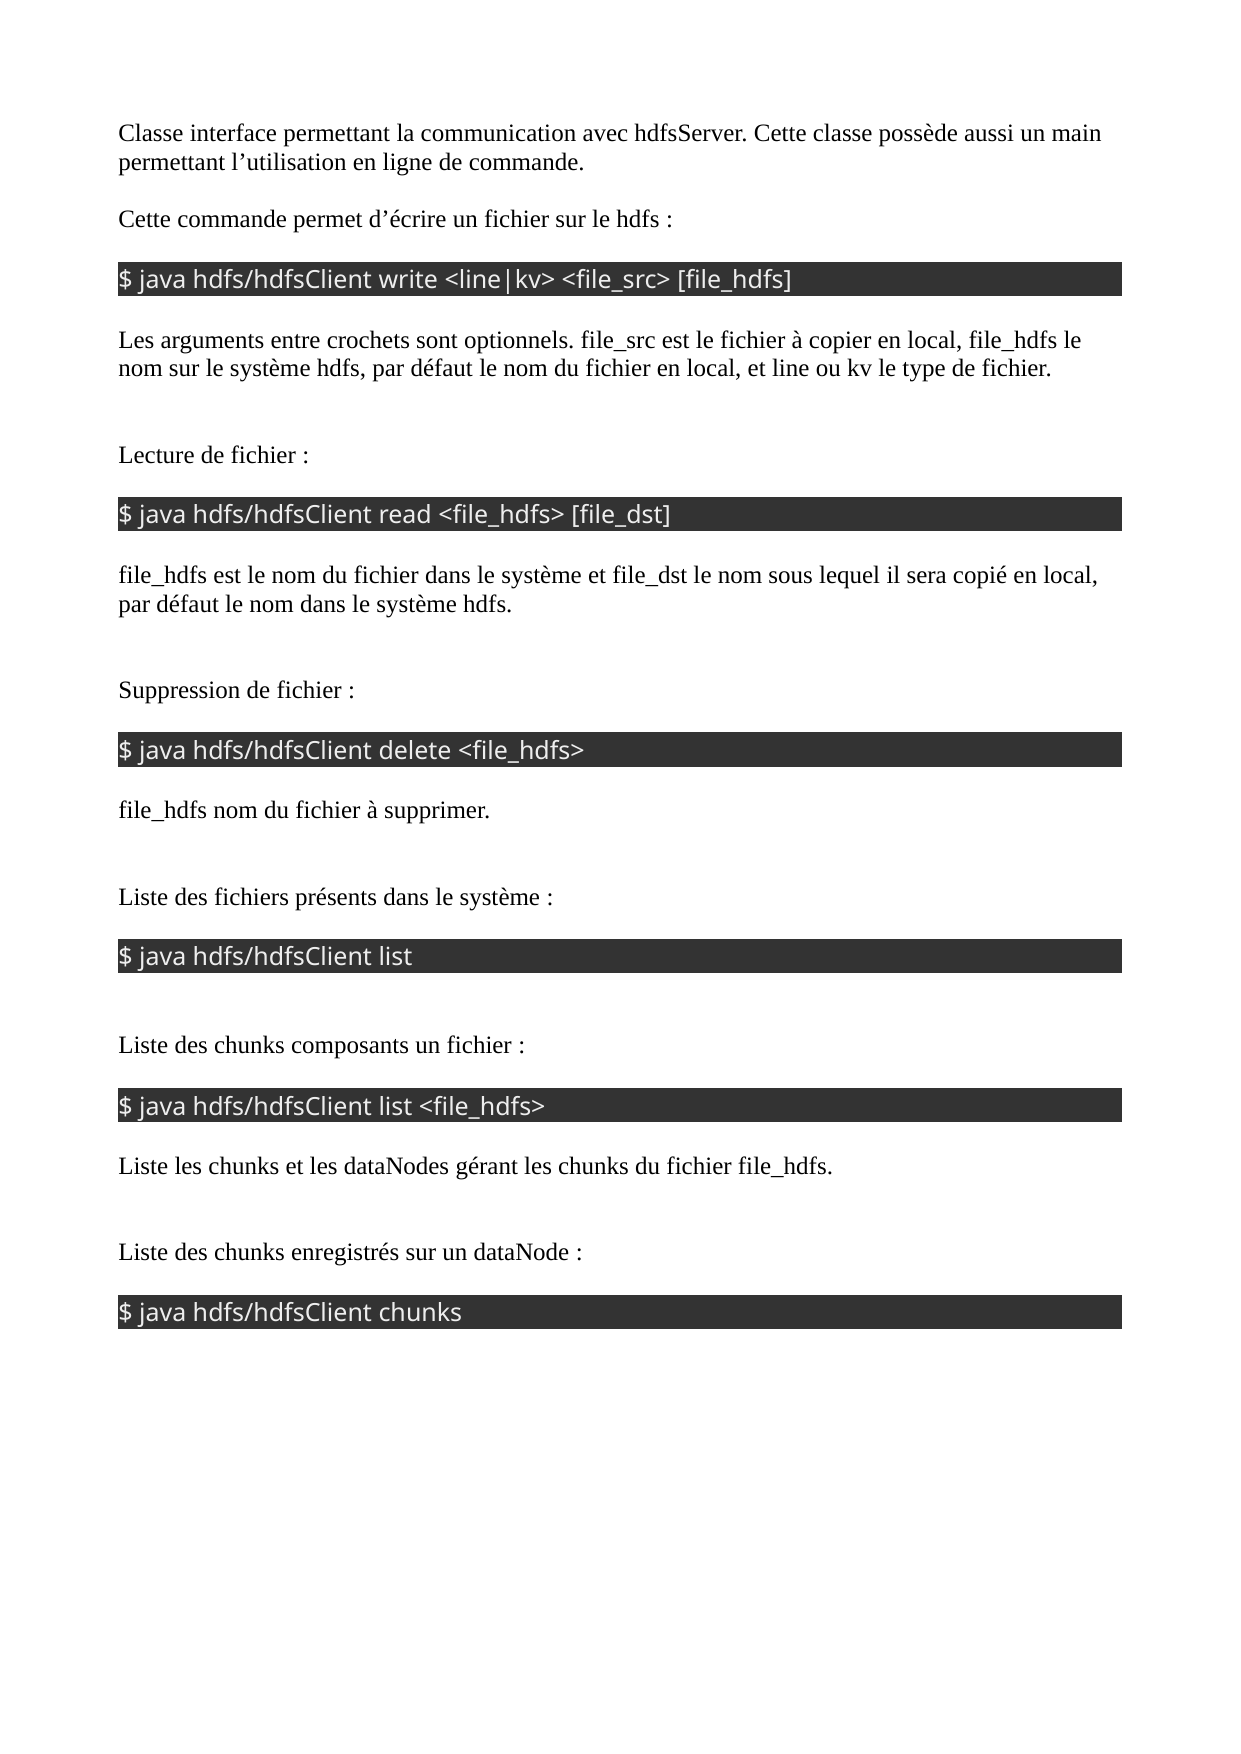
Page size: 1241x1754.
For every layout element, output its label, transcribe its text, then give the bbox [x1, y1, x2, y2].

text $ java hdfs/hdfsClient chunks [118, 1295, 1122, 1329]
text file_hdfs nom du fichier à supprimer. [118, 795, 1122, 824]
text $ java hdfs/hdfsClient write <line|kv> <file_src> [file_hdfs] [118, 262, 1122, 296]
text Cette commande permet d’écrire un fichier sur le hdfs : [118, 204, 1122, 233]
text Liste des chunks composants un fichier : [118, 1031, 1122, 1059]
text file_hdfs est le nom du fichier dans le système et file_dst le nom sous lequel il sera copié en local, par défaut le nom dans le système hdfs. [118, 560, 1122, 617]
text Liste des chunks enregistrés sur un dataNode : [118, 1237, 1122, 1266]
text $ java hdfs/hdfsClient list [118, 939, 1122, 973]
text Les arguments entre crochets sont optionnels. file_src est le fichier à copier en local, file_hdfs le nom sur le système hdfs, par défaut le nom du fichier en local, et line ou kv le type de fichier. [118, 325, 1122, 382]
text Liste des fichiers présents dans le système : [118, 882, 1122, 910]
text Classe interface permettant la communication avec hdfsServer. Cette classe possède aussi un main permettant l’utilisation en ligne de commande. [118, 118, 1122, 176]
text $ java hdfs/hdfsClient list <file_hdfs> [118, 1088, 1122, 1122]
text $ java hdfs/hdfsClient delete <file_hdfs> [118, 732, 1122, 767]
text $ java hdfs/hdfsClient read <file_hdfs> [file_dst] [118, 497, 1122, 531]
text Lecture de fichier : [118, 440, 1122, 468]
text Suppression de fichier : [118, 675, 1122, 704]
text Liste les chunks et les dataNodes gérant les chunks du fichier file_hdfs. [118, 1151, 1122, 1180]
